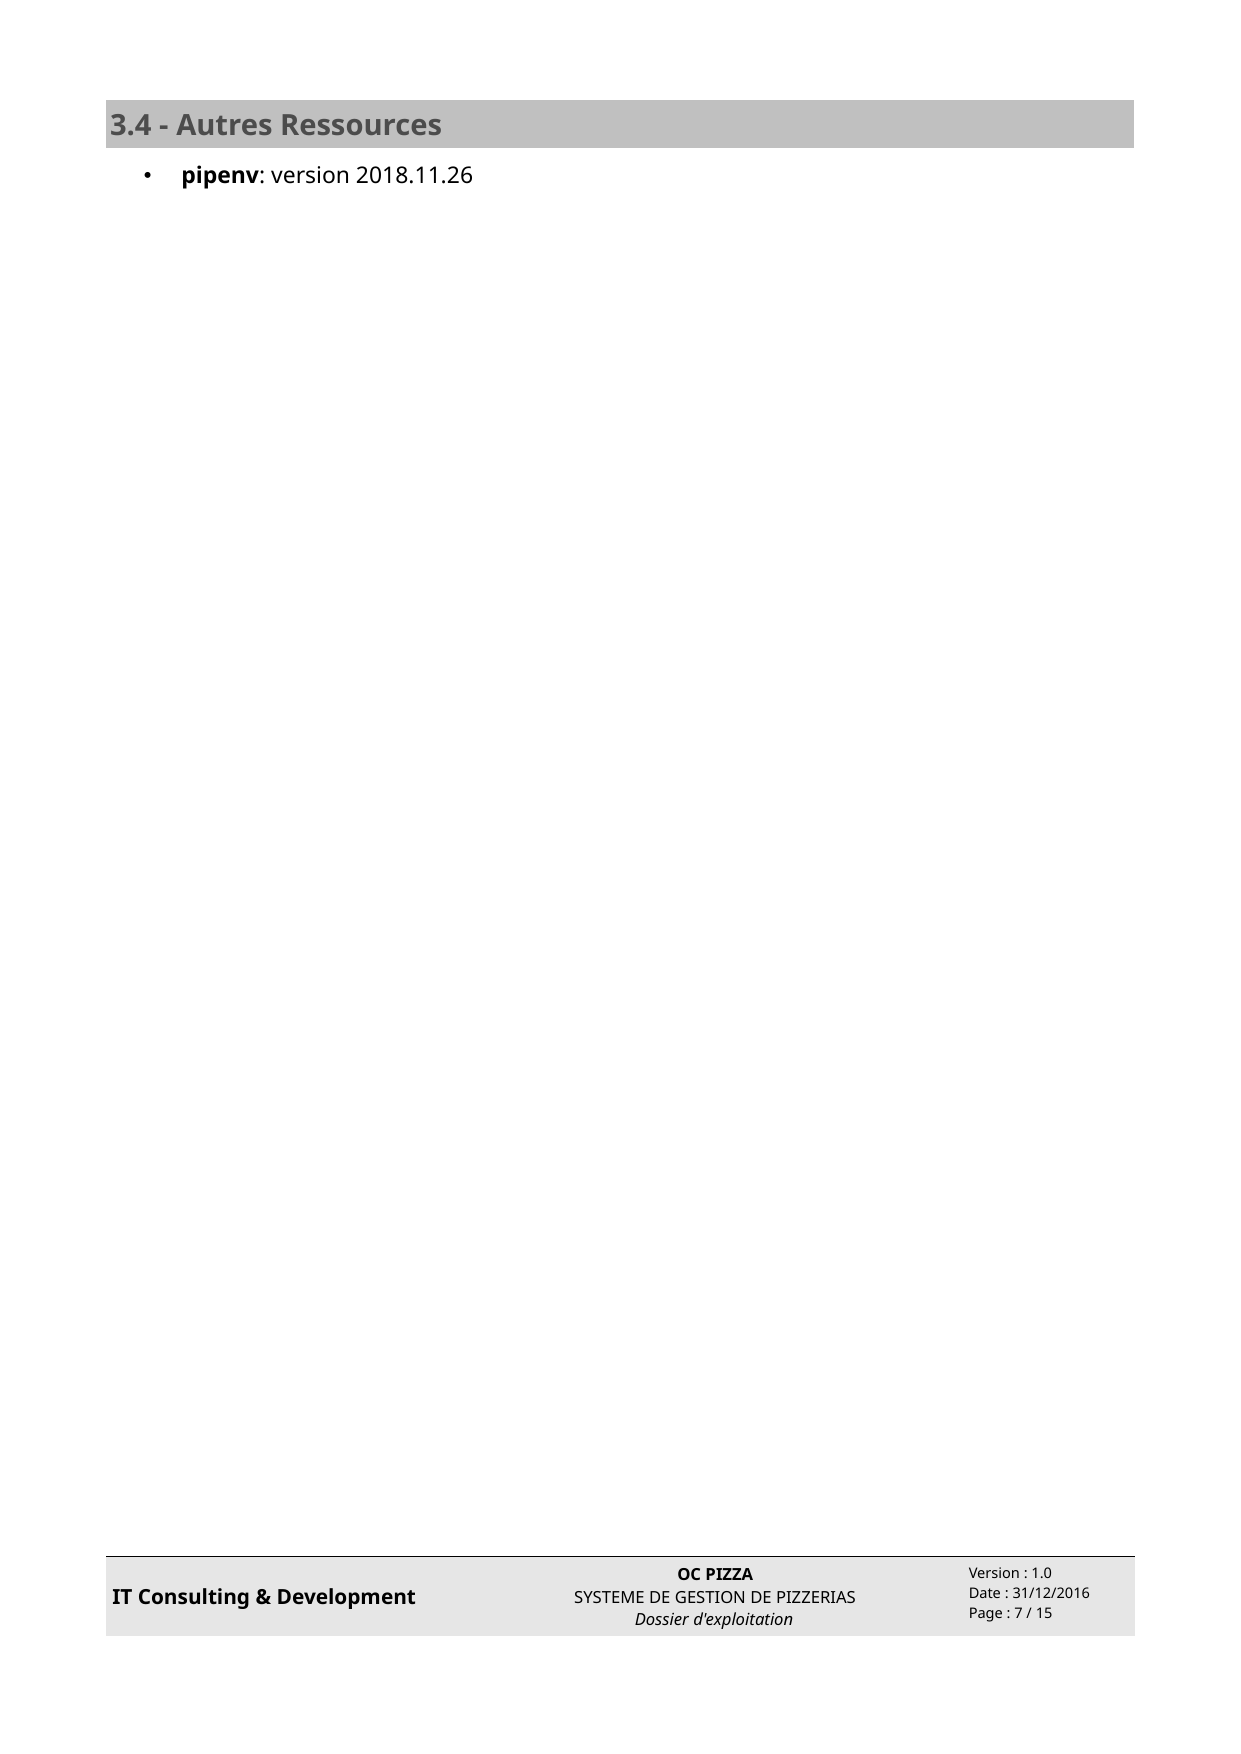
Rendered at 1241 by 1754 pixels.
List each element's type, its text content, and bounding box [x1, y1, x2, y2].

subtitle Autres Ressources [107, 101, 1133, 147]
list pipenv: version 2018.11.26 [144, 159, 1134, 191]
